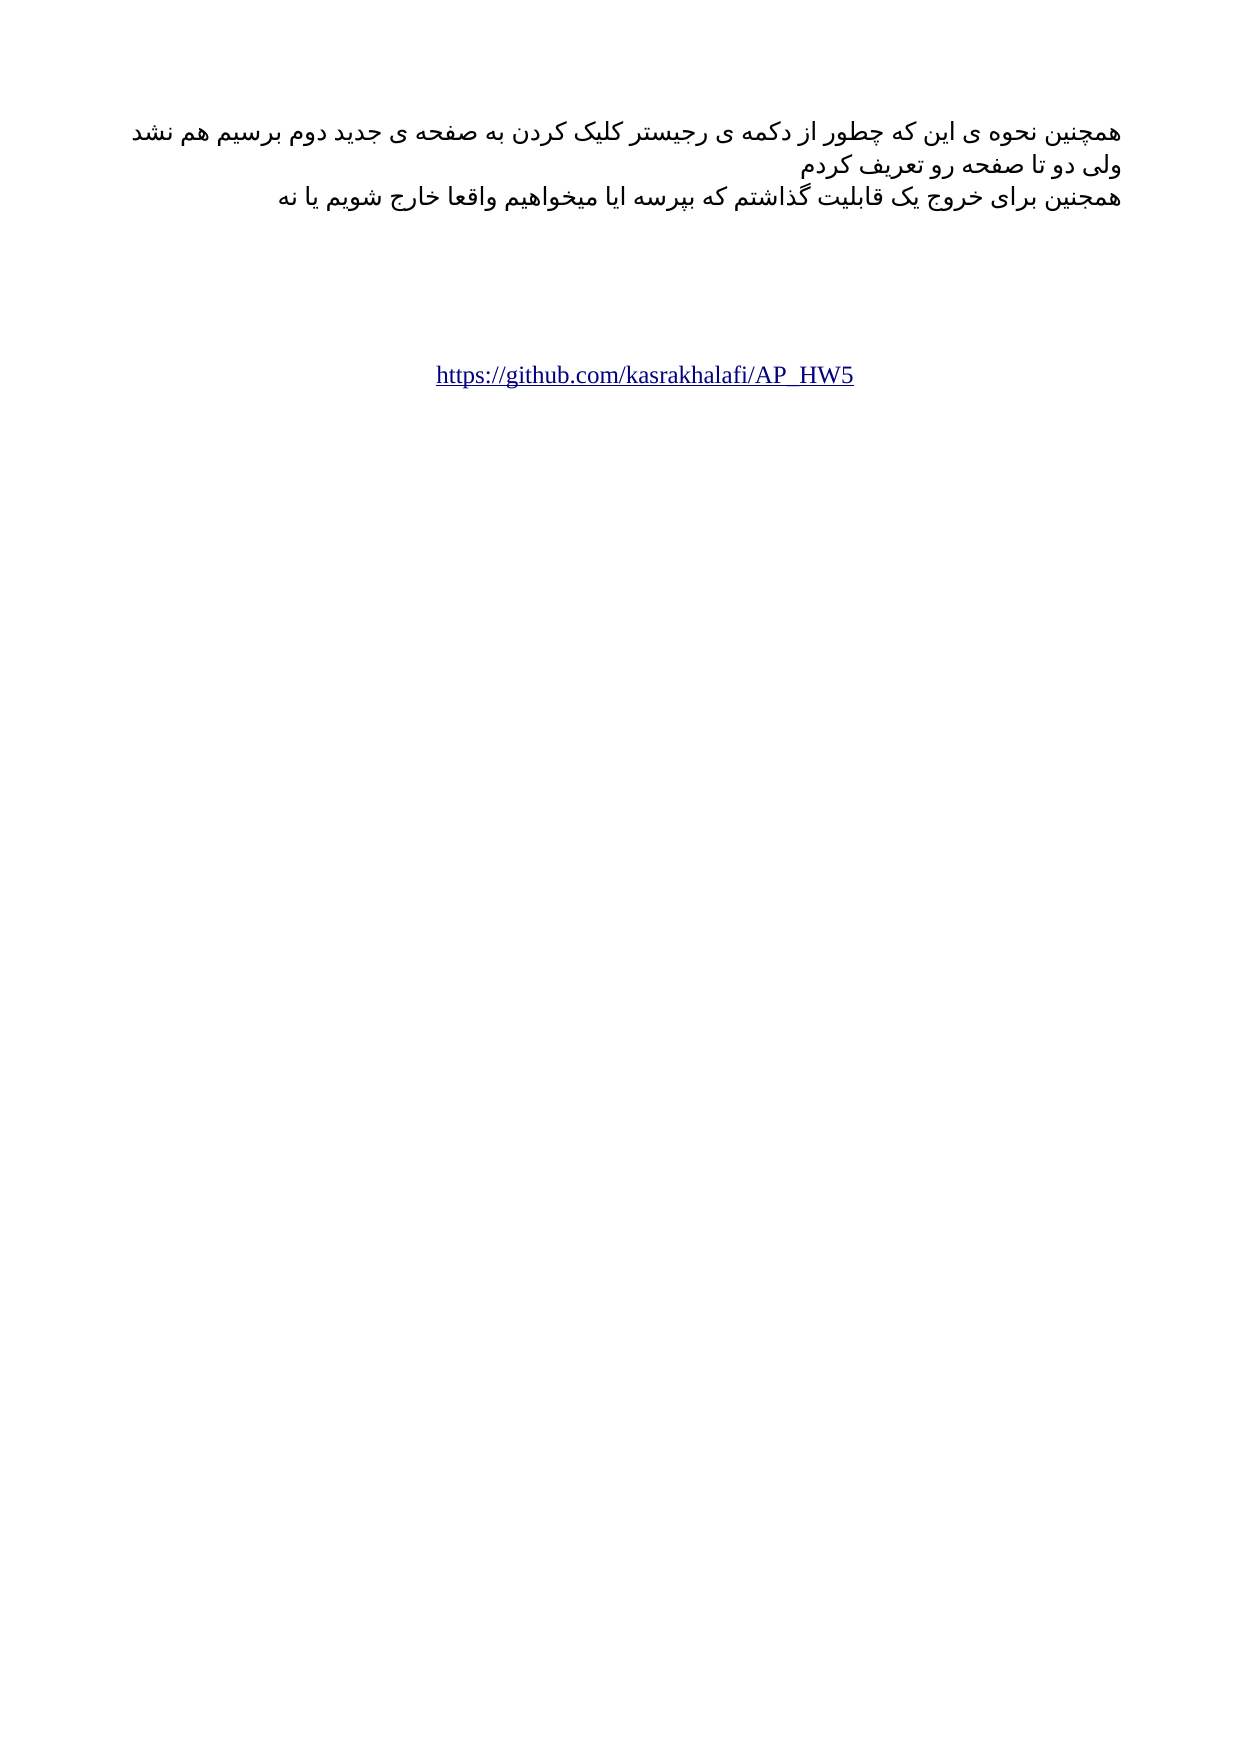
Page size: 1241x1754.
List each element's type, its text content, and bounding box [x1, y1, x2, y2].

text https://github.com/kasrakhalafi/AP_HW5 [118, 360, 1122, 388]
text همچنین نحوه ی این که چطور از دکمه ی رجیستر کلیک کردن به صفحه ی جدید دوم برسیم هم نشد ولی دو تا صفحه رو تعریف کردم [118, 118, 1122, 183]
text همجنین برای خروج یک قابلیت گذاشتم که بپرسه ایا میخواهیم واقعا خارج شویم یا نه [118, 183, 1122, 216]
